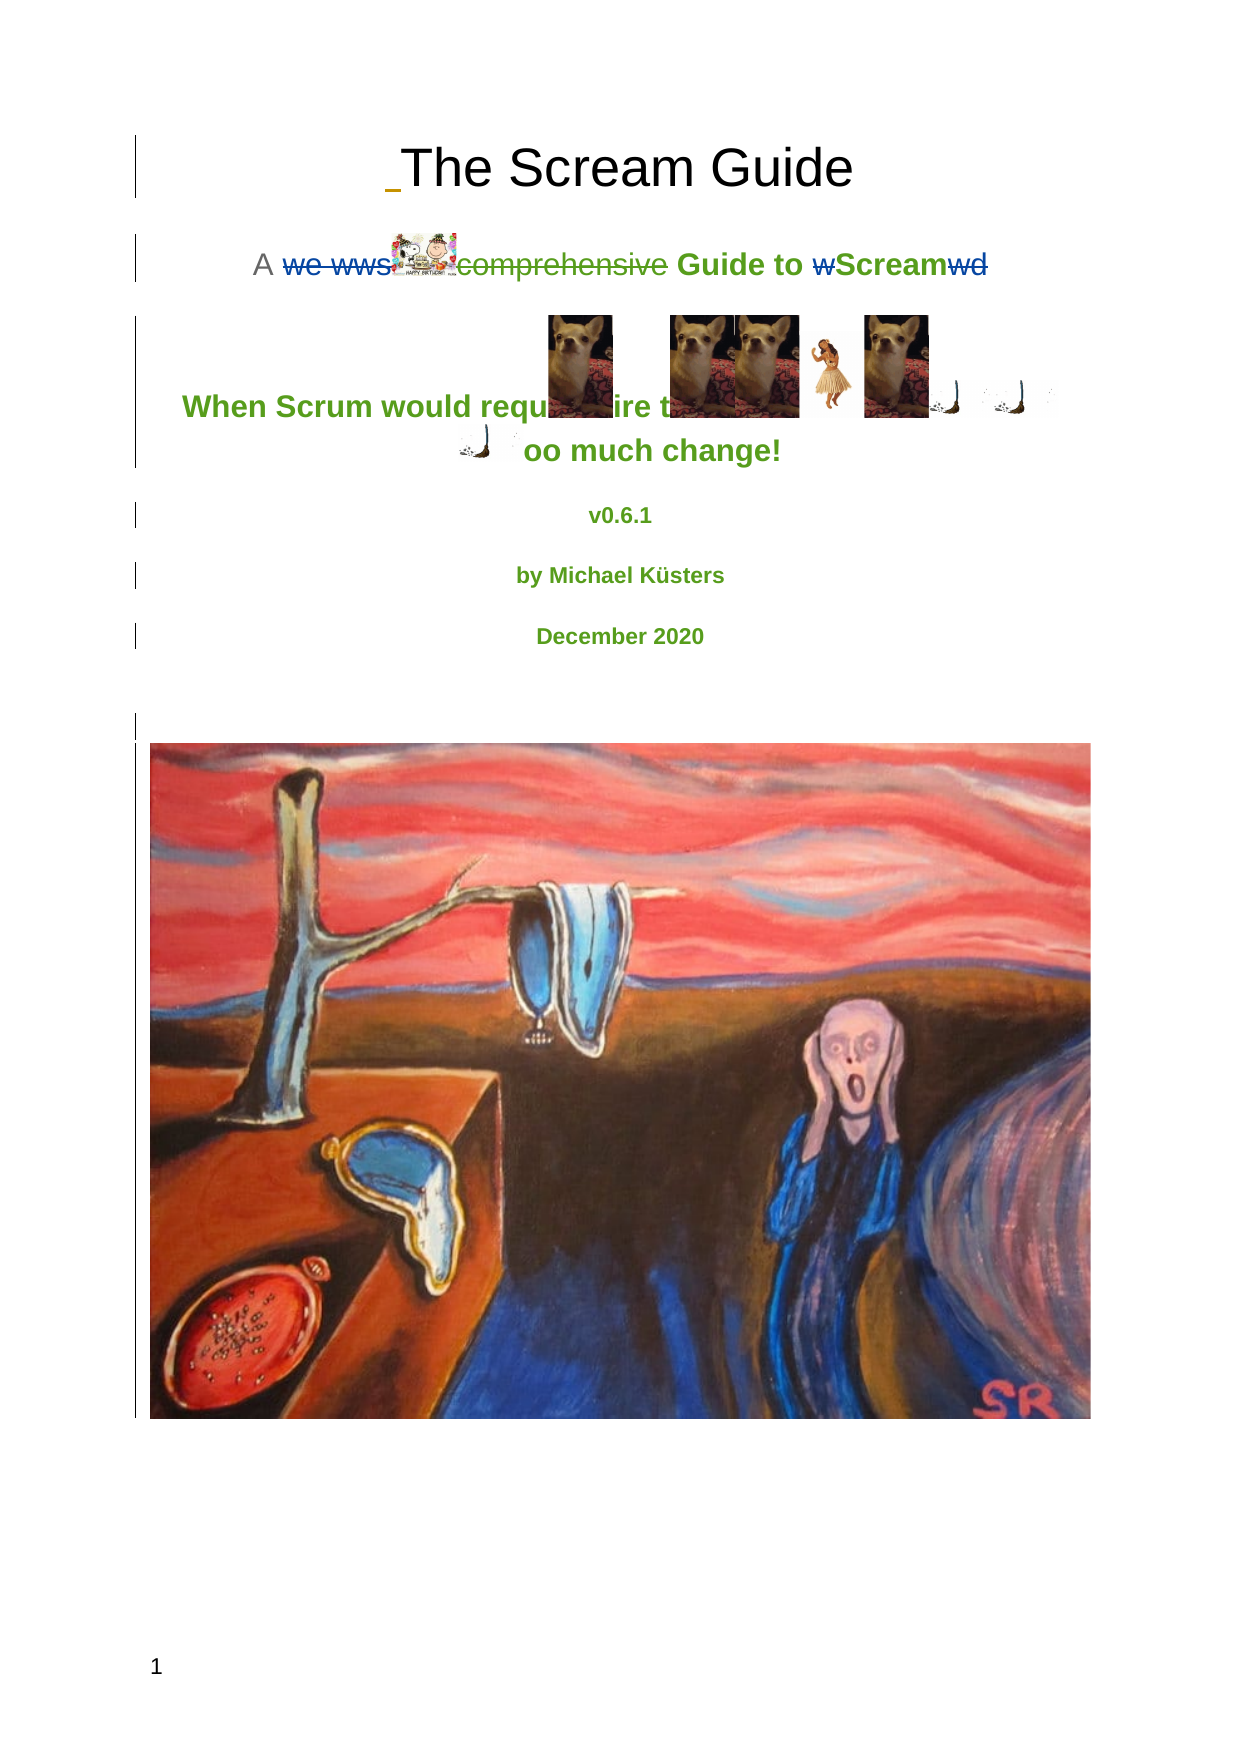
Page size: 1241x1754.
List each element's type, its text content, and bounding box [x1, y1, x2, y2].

title The Scream Guide [150, 135, 1090, 197]
subtitle When Scrum would require too much change! [150, 316, 1090, 468]
picture [391, 233, 457, 276]
picture [150, 743, 1091, 1419]
subtitle A Guide to Scream [150, 234, 1090, 282]
picture [548, 315, 613, 418]
picture [670, 315, 1059, 418]
text v0.6.1 [150, 502, 1090, 528]
picture [458, 424, 524, 462]
text by Michael Küsters [150, 562, 1090, 588]
text December 2020 [150, 623, 1090, 649]
